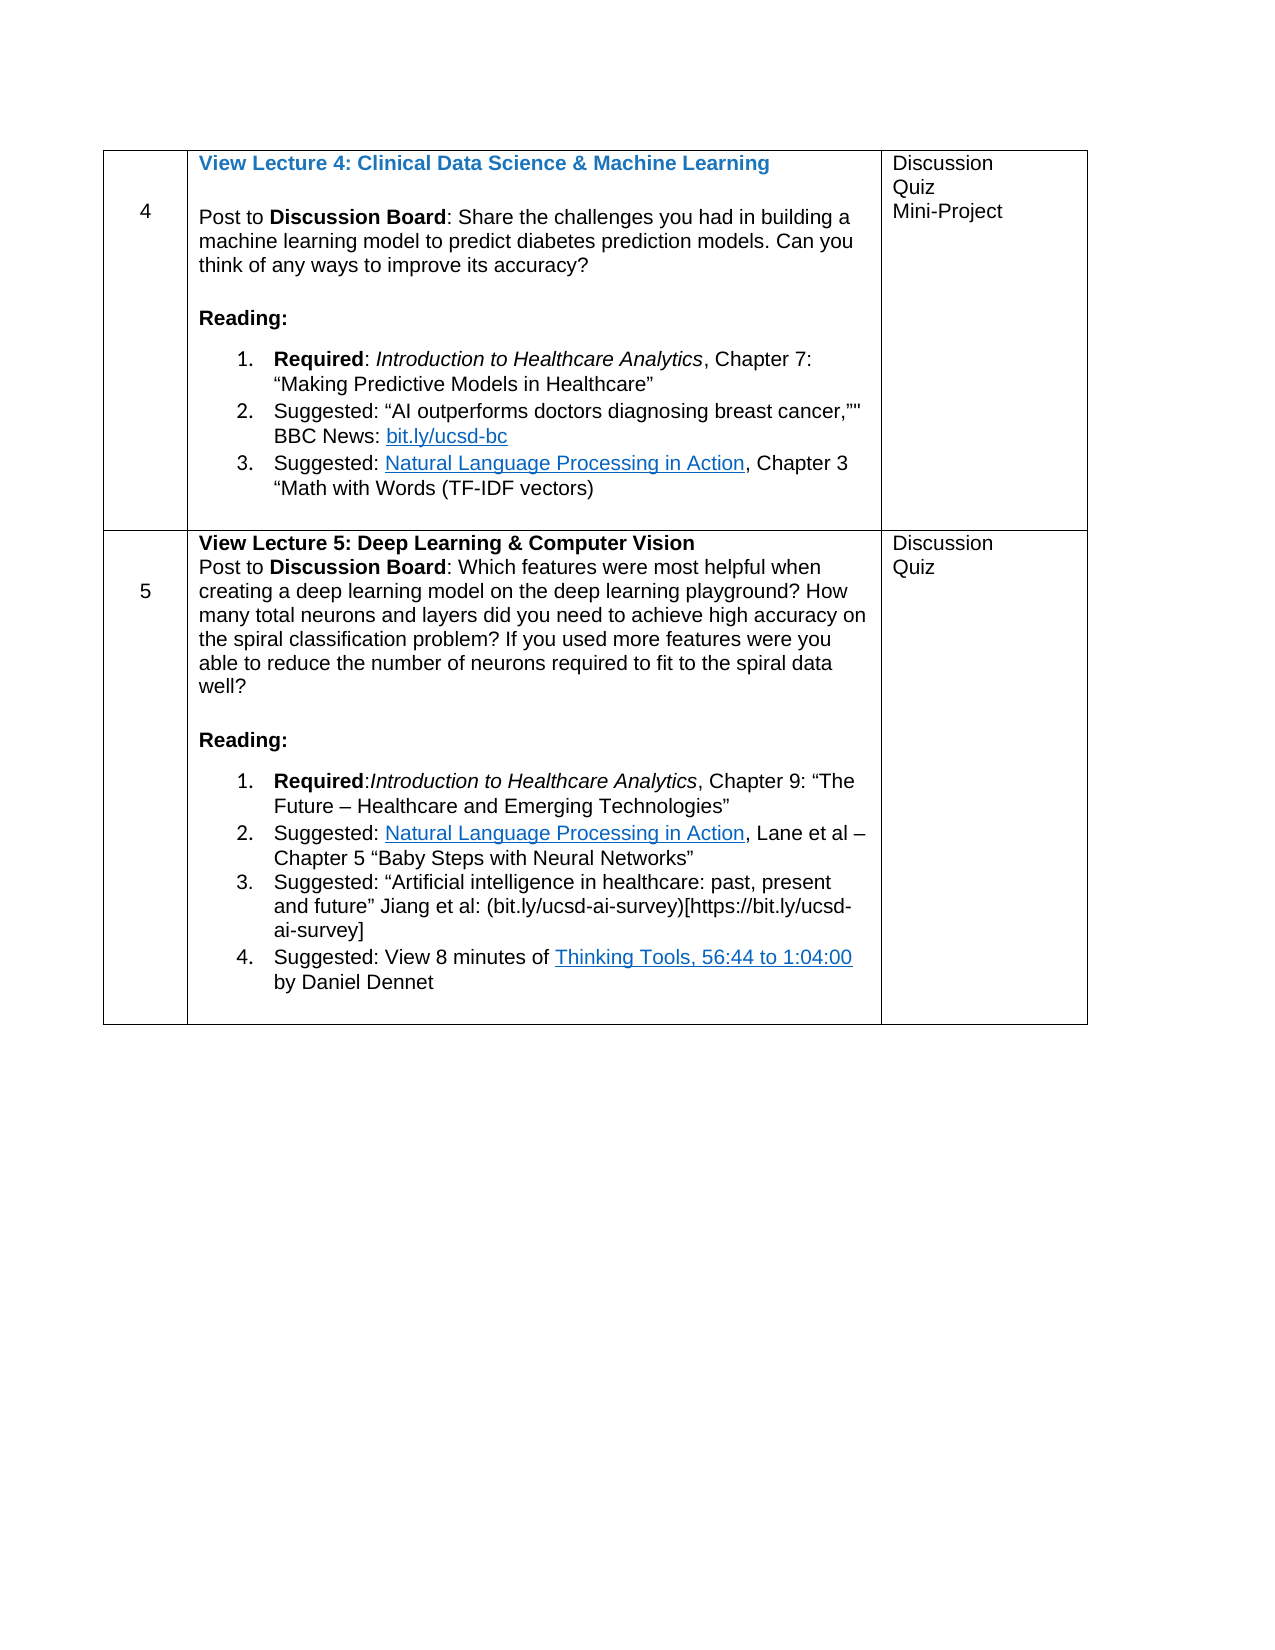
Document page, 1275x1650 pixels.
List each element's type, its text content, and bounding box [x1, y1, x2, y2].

table_cell Discussion Quiz [882, 531, 1087, 1023]
table_cell Discussion Quiz Mini-Project [882, 151, 1087, 529]
table_cell View Lecture 4: Clinical Data Science & Machine Learning Post to Discussion Board: Share the challenges you had in building a machine learning model to predict diabetes prediction models. Can you think of any ways to improve its accuracy? Reading: Required: Introduction to Healthcare Analytics, Chapter 7: “Making Predictive Models in Healthcare” Suggested: “AI outperforms doctors diagnosing breast cancer,”" BBC News: bit.ly/ucsd-bc Suggested: Natural Language Processing in Action, Chapter 3 “Math with Words (TF-IDF vectors) [188, 151, 881, 529]
table_cell 4 [104, 151, 187, 529]
table_cell View Lecture 5: Deep Learning & Computer Vision Post to Discussion Board: Which features were most helpful when creating a deep learning model on the deep learning playground? How many total neurons and layers did you need to achieve high accuracy on the spiral classification problem? If you used more features were you able to reduce the number of neurons required to fit to the spiral data well? Reading: Required:Introduction to Healthcare Analytics, Chapter 9: “The Future – Healthcare and Emerging Technologies” Suggested: Natural Language Processing in Action, Lane et al – Chapter 5 “Baby Steps with Neural Networks” Suggested: “Artificial intelligence in healthcare: past, present and future” Jiang et al: (bit.ly/ucsd-ai-survey)[https://bit.ly/ucsd-ai-survey] Suggested: View 8 minutes of Thinking Tools, 56:44 to 1:04:00 by Daniel Dennet [188, 531, 881, 1023]
table_cell 5 [104, 531, 187, 1023]
